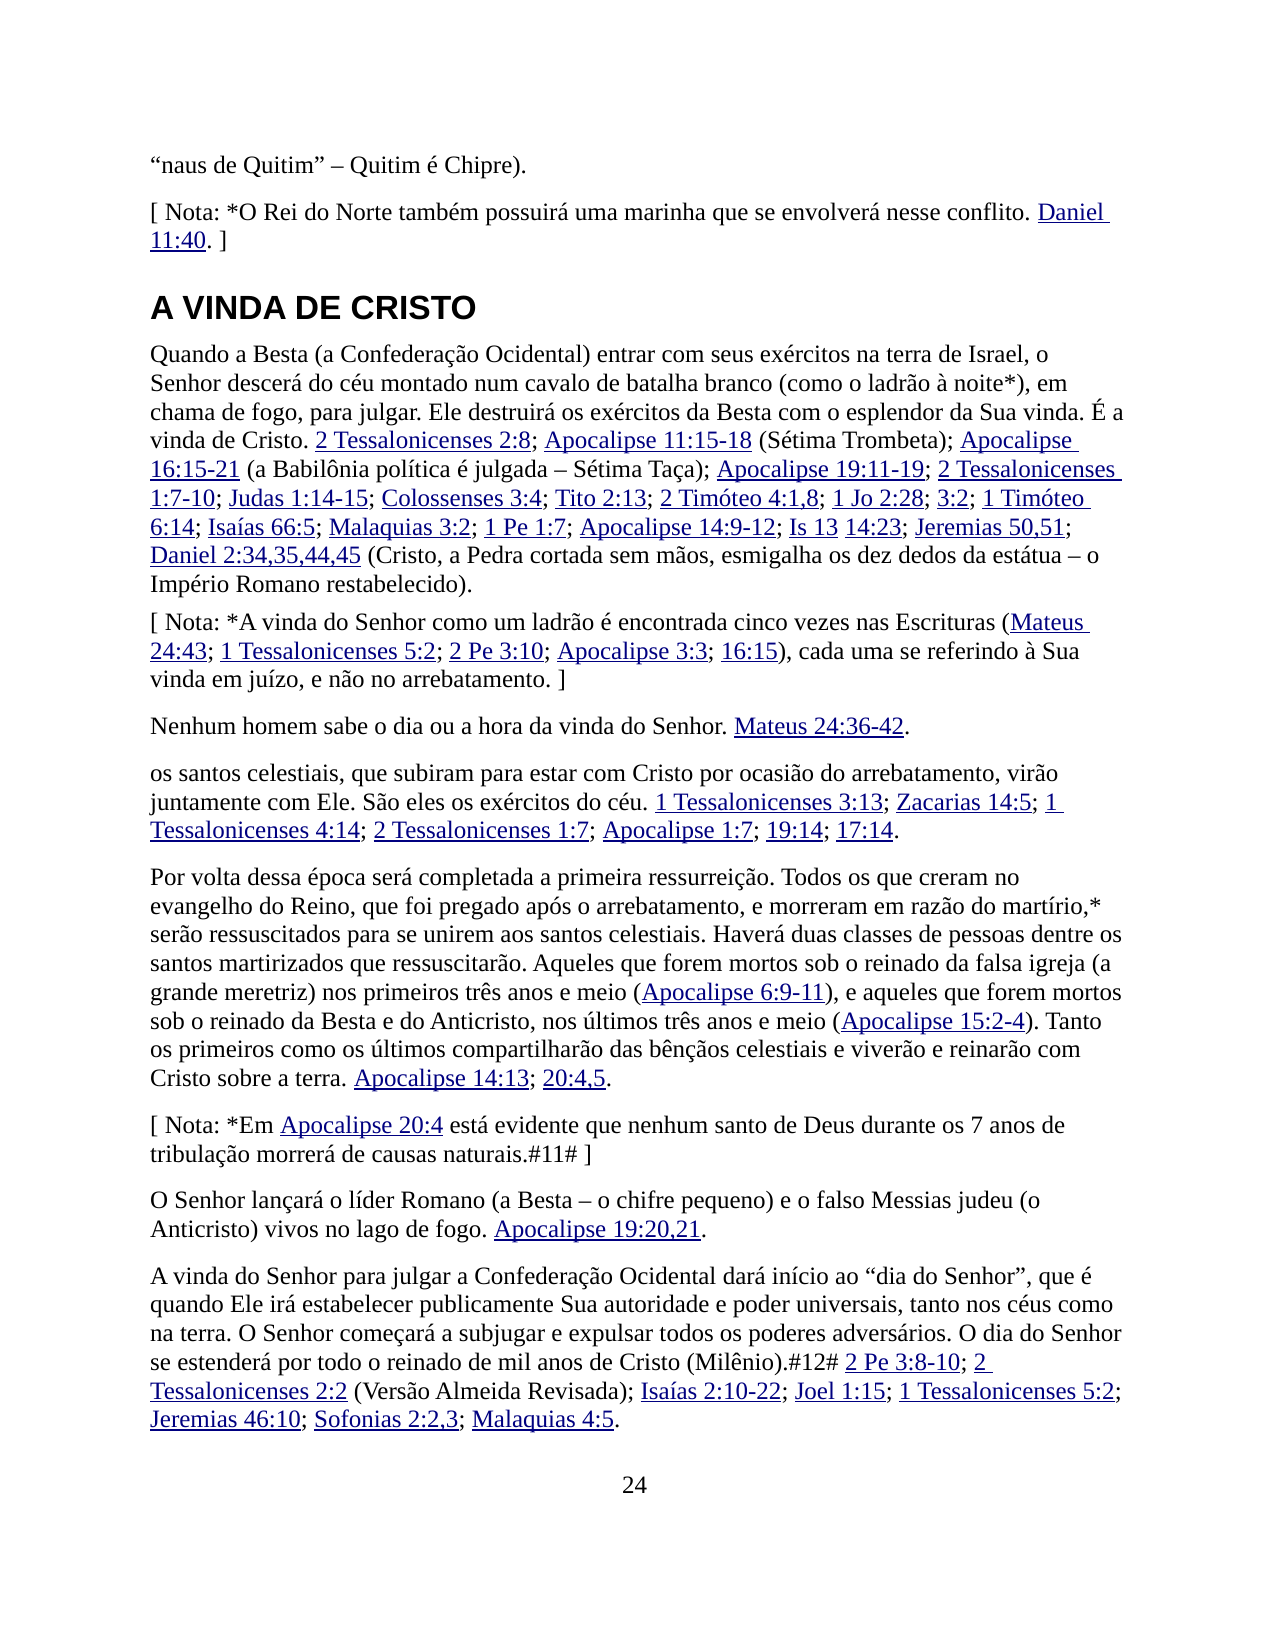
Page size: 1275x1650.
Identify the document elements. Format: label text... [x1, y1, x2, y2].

text Nenhum homem sabe o dia ou a hora da vinda do Senhor. Mateus 24:36-42. [150, 711, 1125, 740]
text Quando a Besta (a Confederação Ocidental) entrar com seus exércitos na terra de Israel, o Senhor descerá do céu montado num cavalo de batalha branco (como o ladrão à noite*), em chama de fogo, para julgar. Ele destruirá os exércitos da Besta com o esplendor da Sua vinda. É a vinda de Cristo. 2 Tessalonicenses 2:8; Apocalipse 11:15-18 (Sétima Trombeta); Apocalipse 16:15-21 (a Babilônia política é julgada – Sétima Taça); Apocalipse 19:11-19; 2 Tessalonicenses 1:7-10; Judas 1:14-15; Colossenses 3:4; Tito 2:13; 2 Timóteo 4:1,8; 1 Jo 2:28; 3:2; 1 Timóteo 6:14; Isaías 66:5; Malaquias 3:2; 1 Pe 1:7; Apocalipse 14:9-12; Is 13 14:23; Jeremias 50,51; Daniel 2:34,35,44,45 (Cristo, a Pedra cortada sem mãos, esmigalha os dez dedos da estátua – o Império Romano restabelecido). [150, 339, 1125, 598]
text [ Nota: *A vinda do Senhor como um ladrão é encontrada cinco vezes nas Escrituras (Mateus 24:43; 1 Tessalonicenses 5:2; 2 Pe 3:10; Apocalipse 3:3; 16:15), cada uma se referindo à Sua vinda em juízo, e não no arrebatamento. ] [150, 607, 1125, 693]
text Por volta dessa época será completada a primeira ressurreição. Todos os que creram no evangelho do Reino, que foi pregado após o arrebatamento, e morreram em razão do martírio,* serão ressuscitados para se unirem aos santos celestiais. Haverá duas classes de pessoas dentre os santos martirizados que ressuscitarão. Aqueles que forem mortos sob o reinado da falsa igreja (a grande meretriz) nos primeiros três anos e meio (Apocalipse 6:9-11), e aqueles que forem mortos sob o reinado da Besta e do Anticristo, nos últimos três anos e meio (Apocalipse 15:2-4). Tanto os primeiros como os últimos compartilharão das bênçãos celestiais e viverão e reinarão com Cristo sobre a terra. Apocalipse 14:13; 20:4,5. [150, 862, 1125, 1092]
text A vinda do Senhor para julgar a Confederação Ocidental dará início ao “dia do Senhor”, que é quando Ele irá estabelecer publicamente Sua autoridade e poder universais, tanto nos céus como na terra. O Senhor começará a subjugar e expulsar todos os poderes adversários. O dia do Senhor se estenderá por todo o reinado de mil anos de Cristo (Milênio).#12# 2 Pe 3:8-10; 2 Tessalonicenses 2:2 (Versão Almeida Revisada); Isaías 2:10-22; Joel 1:15; 1 Tessalonicenses 5:2; Jeremias 46:10; Sofonias 2:2,3; Malaquias 4:5. [150, 1261, 1125, 1433]
text O Senhor lançará o líder Romano (a Besta – o chifre pequeno) e o falso Messias judeu (o Anticristo) vivos no lago de fogo. Apocalipse 19:20,21. [150, 1185, 1125, 1243]
text [ Nota: *Em Apocalipse 20:4 está evidente que nenhum santo de Deus durante os 7 anos de tribulação morrerá de causas naturais.#11# ] [150, 1110, 1125, 1167]
text [ Nota: *O Rei do Norte também possuirá uma marinha que se envolverá nesse conflito. Daniel 11:40. ] [150, 197, 1125, 254]
text os santos celestiais, que subiram para estar com Cristo por ocasião do arrebatamento, virão juntamente com Ele. São eles os exércitos do céu. 1 Tessalonicenses 3:13; Zacarias 14:5; 1 Tessalonicenses 4:14; 2 Tessalonicenses 1:7; Apocalipse 1:7; 19:14; 17:14. [150, 758, 1125, 844]
subtitle A VINDA DE CRISTO [150, 288, 1125, 327]
text “naus de Quitim” – Quitim é Chipre). [150, 150, 1125, 179]
